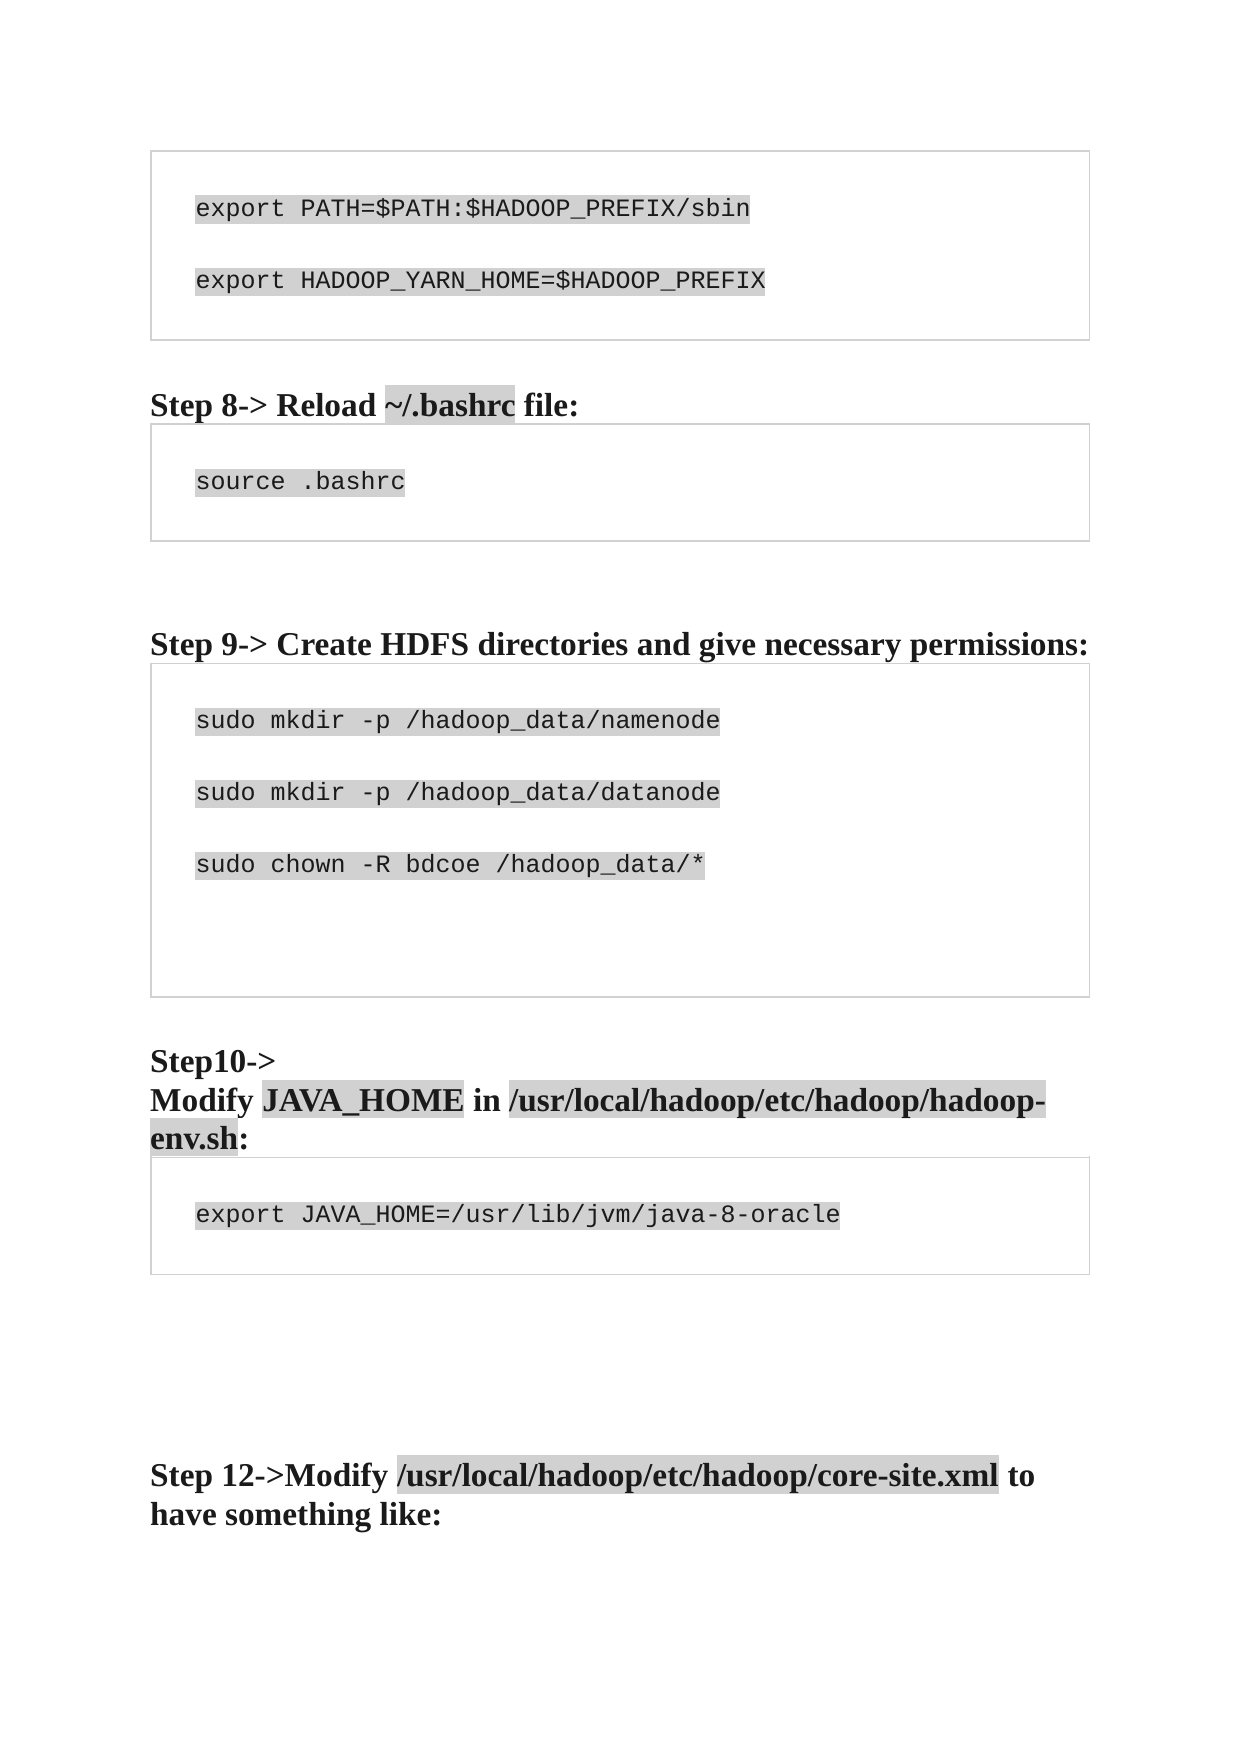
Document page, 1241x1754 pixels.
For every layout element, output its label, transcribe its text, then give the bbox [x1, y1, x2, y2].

text sudo mkdir -p /hadoop_data/namenode [152, 664, 1089, 734]
text Step 9-> Create HDFS directories and give necessary permissions: [150, 624, 1090, 662]
text export PATH=$PATH:$HADOOP_PREFIX/sbin [152, 152, 1089, 222]
text Step10-> Modify JAVA_HOME in /usr/local/hadoop/etc/hadoop/hadoop-env.sh: [150, 1041, 1090, 1156]
text Step 8-> Reload ~/.bashrc file: [150, 385, 1090, 423]
text export HADOOP_YARN_HOME=$HADOOP_PREFIX [152, 222, 1089, 339]
text export JAVA_HOME=/usr/lib/jvm/java-8-oracle [152, 1158, 1089, 1274]
text source .bashrc [152, 425, 1089, 540]
text sudo mkdir -p /hadoop_data/datanode [152, 734, 1089, 807]
text Step 12->Modify /usr/local/hadoop/etc/hadoop/core-site.xml to have something like: [150, 1455, 1090, 1532]
text sudo chown -R bdcoe /hadoop_data/* [152, 807, 1089, 879]
